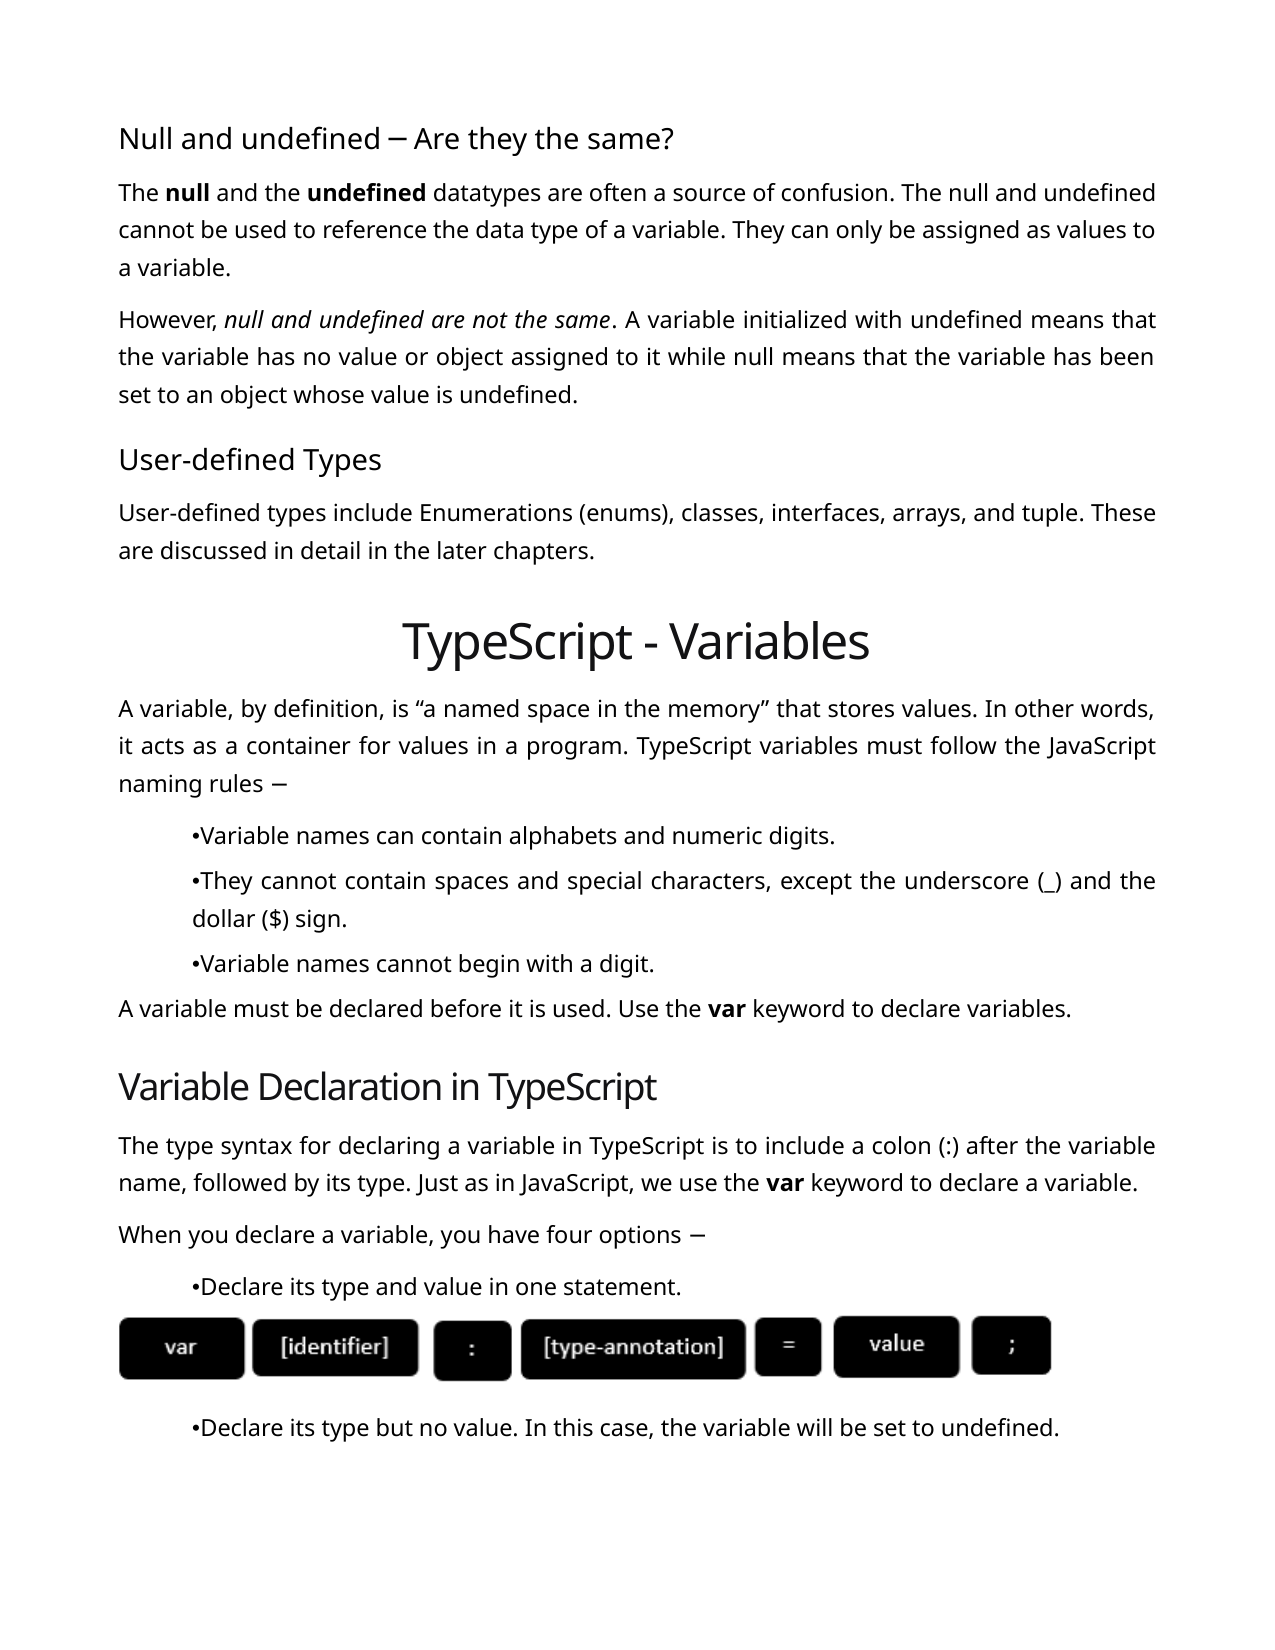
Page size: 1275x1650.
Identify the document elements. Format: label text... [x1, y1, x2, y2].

list Variable names cannot begin with a digit. [118, 942, 1157, 979]
text User-defined types include Enumerations (enums), classes, interfaces, arrays, and tuple. These are discussed in detail in the later chapters. [118, 491, 1157, 566]
list Declare its type and value in one statement. [118, 1265, 1157, 1303]
subtitle Variable Declaration in TypeScript [118, 1060, 1157, 1111]
subtitle TypeScript - Variables [118, 606, 1157, 674]
text The type syntax for declaring a variable in TypeScript is to include a colon (:) after the variable name, followed by its type. Just as in JavaScript, we use the var keyword to declare a variable. [118, 1123, 1157, 1198]
text The null and the undefined datatypes are often a source of confusion. The null and undefined cannot be used to reference the data type of a variable. They can only be assigned as values to a variable. [118, 170, 1157, 283]
text A variable must be declared before it is used. Use the var keyword to declare variables. [118, 987, 1157, 1024]
text However, null and undefined are not the same. A variable initialized with undefined means that the variable has no value or object assigned to it while null means that the variable has been set to an object whose value is undefined. [118, 297, 1157, 410]
list Declare its type but no value. In this case, the variable will be set to undefined. [118, 1406, 1157, 1443]
list They cannot contain spaces and special characters, except the underscore (_) and the dollar ($) sign. [118, 859, 1157, 934]
text When you declare a variable, you have four options − [118, 1213, 1157, 1251]
subtitle User-defined Types [118, 439, 1157, 479]
text A variable, by definition, is “a named space in the memory” that stores values. In other words, it acts as a container for values in a program. TypeScript variables must follow the JavaScript naming rules − [118, 686, 1157, 799]
picture [118, 1310, 1056, 1386]
subtitle Null and undefined ─ Are they the same? [118, 118, 1157, 158]
list Variable names can contain alphabets and numeric digits. [118, 813, 1157, 851]
